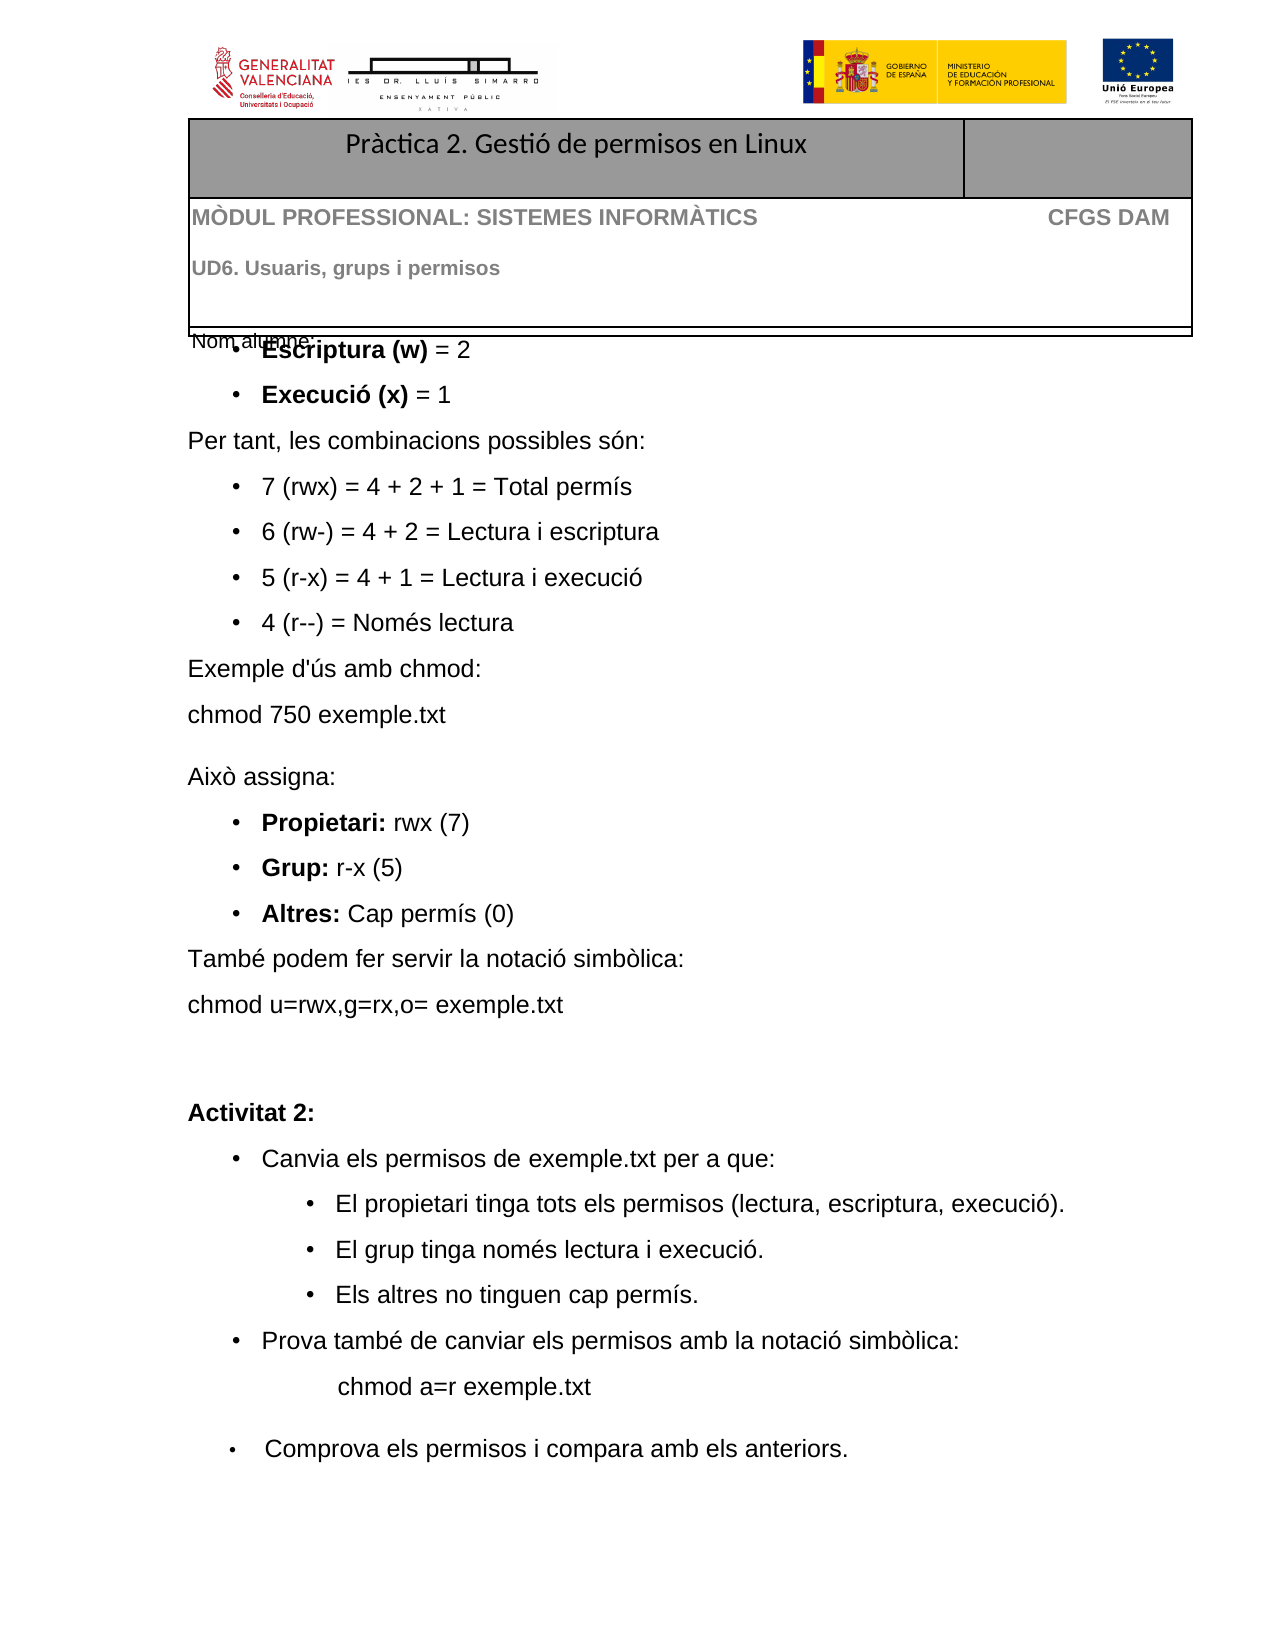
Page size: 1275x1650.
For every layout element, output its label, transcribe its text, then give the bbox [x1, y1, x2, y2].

list 5 (r-x) = 4 + 1 = Lectura i execució [232, 563, 1087, 592]
text També podem fer servir la notació simbòlica: [187, 944, 1087, 973]
list Altres: Cap permís (0) [232, 899, 1087, 928]
picture [1102, 38, 1174, 104]
list Comprova els permisos i compara amb els anteriors. [229, 1434, 1087, 1463]
text Això assigna: [187, 762, 1087, 791]
text Exemple d'ús amb chmod: [187, 654, 1087, 683]
list Execució (x) = 1 [232, 380, 1087, 409]
list 6 (rw-) = 4 + 2 = Lectura i escriptura [232, 517, 1087, 546]
list 4 (r--) = Només lectura [232, 608, 1087, 637]
text chmod u=rwx,g=rx,o= exemple.txt [187, 990, 1087, 1019]
list Els altres no tinguen cap permís. [306, 1280, 1087, 1309]
list Prova també de canviar els permisos amb la notació simbòlica: [232, 1326, 1087, 1355]
list Canvia els permisos de exemple.txt per a que: [232, 1143, 1087, 1172]
list Propietari: rwx (7) [232, 808, 1087, 836]
list Escriptura (w) = 2 [232, 337, 1087, 364]
picture [802, 38, 1068, 105]
text Per tant, les combinacions possibles són: [187, 426, 1087, 455]
list El propietari tinga tots els permisos (lectura, escriptura, execució). [306, 1189, 1087, 1218]
list Grup: r-x (5) [232, 853, 1087, 882]
list 7 (rwx) = 4 + 2 + 1 = Total permís [232, 472, 1087, 500]
text chmod 750 exemple.txt [187, 699, 1087, 728]
text chmod a=r exemple.txt [187, 1372, 1087, 1400]
picture [211, 42, 559, 118]
list El grup tinga només lectura i execució. [306, 1235, 1087, 1264]
text Activitat 2: [187, 1098, 1087, 1127]
